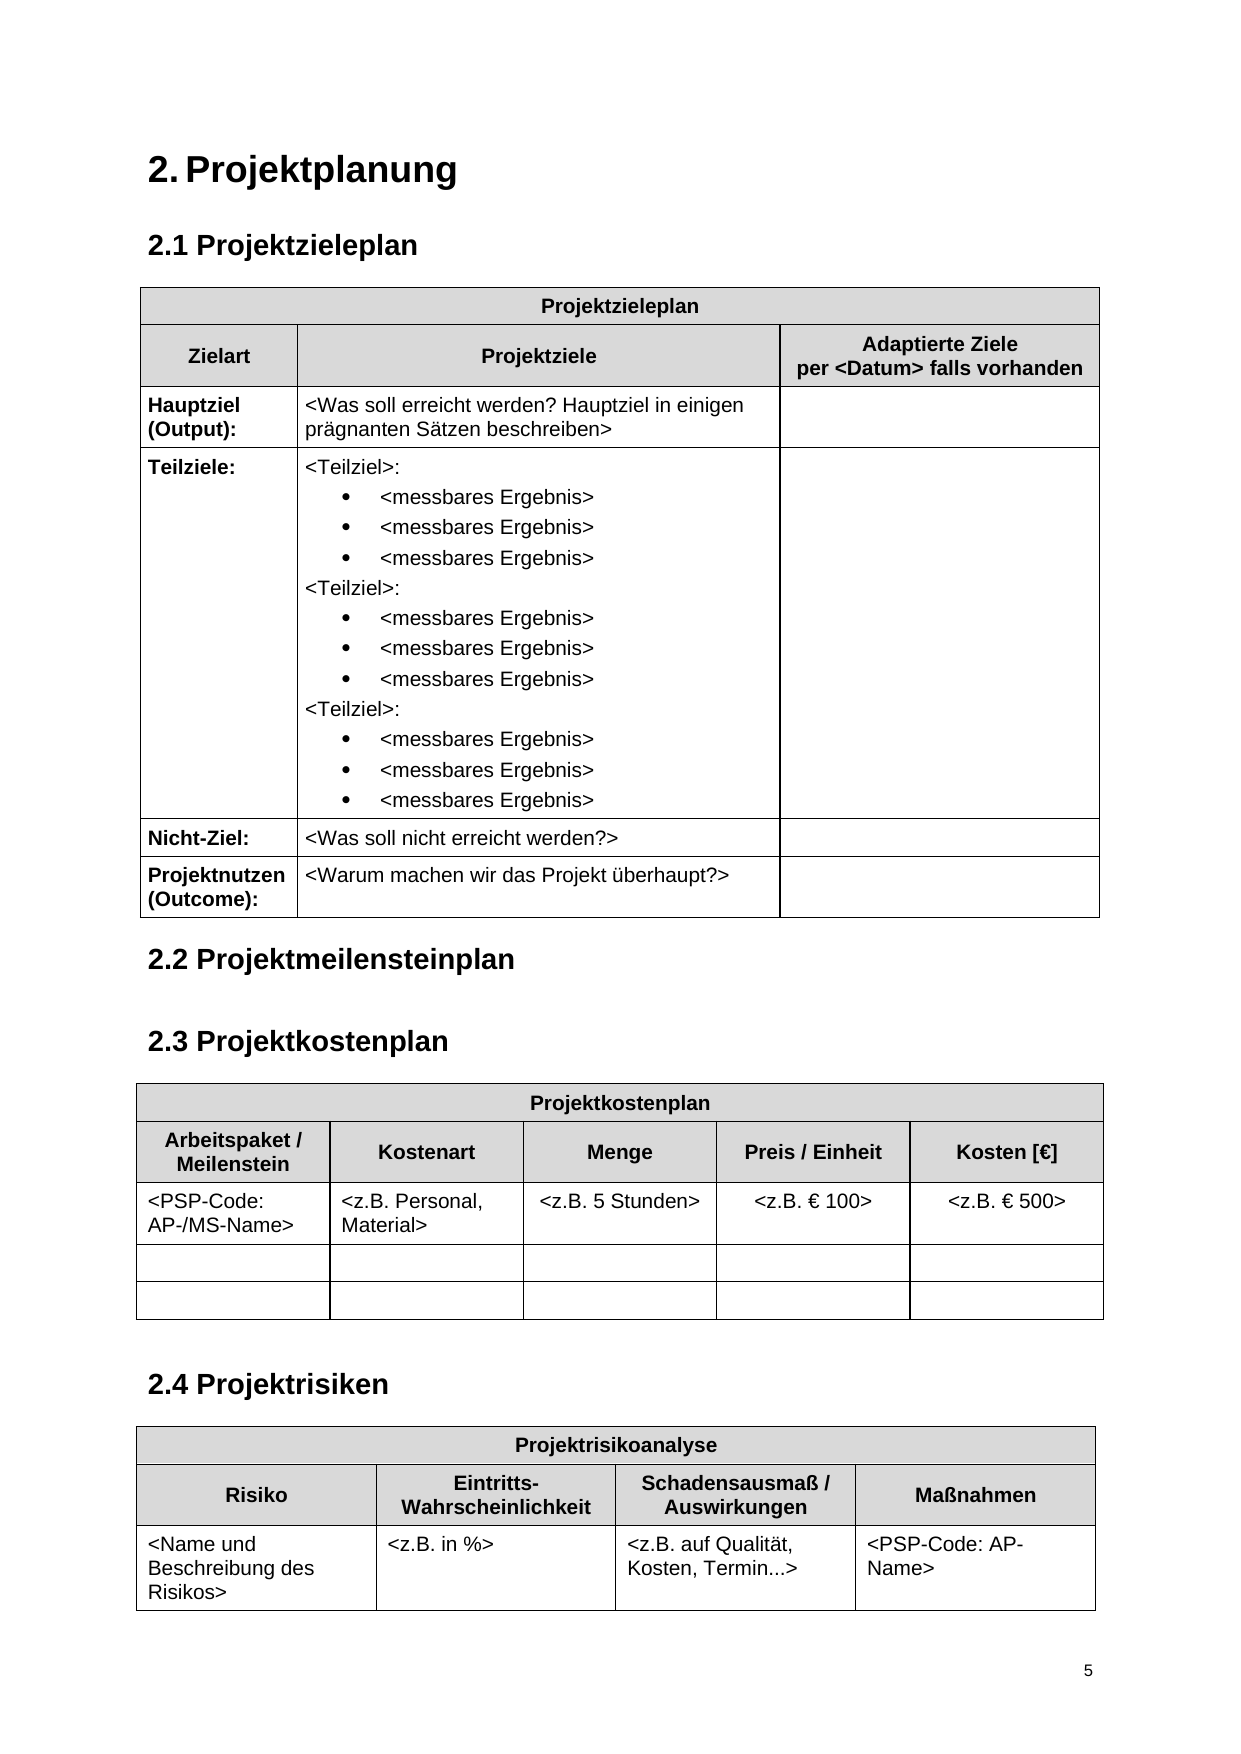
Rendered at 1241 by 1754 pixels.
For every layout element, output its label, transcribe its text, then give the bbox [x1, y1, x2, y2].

table_cell <z.B. € 500> [911, 1183, 1103, 1243]
table_cell Teilziele: [141, 448, 297, 818]
table_cell Projektnutzen (Outcome): [141, 857, 297, 917]
table_cell [331, 1282, 523, 1318]
table_cell [524, 1245, 716, 1281]
subtitle 2.3 Projektkostenplan [148, 1024, 1092, 1058]
table_cell [717, 1245, 909, 1281]
table_header Projektrisikoanalyse [137, 1427, 1095, 1463]
table_cell [911, 1282, 1103, 1318]
table_cell Nicht-Ziel: [141, 819, 297, 856]
table_cell Zielart [141, 325, 297, 386]
table_cell [717, 1282, 909, 1318]
table_cell <Warum machen wir das Projekt überhaupt?> [298, 857, 779, 917]
table_cell [331, 1245, 523, 1281]
table_cell <PSP-Code: AP-Name> [856, 1526, 1095, 1610]
table_cell <z.B. 5 Stunden> [524, 1183, 716, 1243]
table_cell [781, 857, 1099, 917]
table_cell Hauptziel (Output): [141, 387, 297, 447]
table_cell Projektziele [298, 325, 779, 386]
table_cell <Name und Beschreibung des Risikos> [137, 1526, 376, 1610]
table_cell <z.B. Personal, Material> [331, 1183, 523, 1243]
table_cell Kosten [€] [911, 1122, 1103, 1182]
table_cell [781, 387, 1099, 447]
table_cell Arbeitspaket / Meilenstein [137, 1122, 329, 1182]
table_cell [781, 448, 1099, 818]
table_cell <Was soll erreicht werden? Hauptziel in einigen prägnanten Sätzen beschreiben> [298, 387, 779, 447]
subtitle 2.4 Projektrisiken [148, 1367, 1092, 1401]
table_cell [781, 819, 1099, 856]
table_cell Maßnahmen [856, 1465, 1095, 1525]
subtitle Projektplanung [148, 148, 1092, 191]
table_header Projektkostenplan [137, 1084, 1103, 1121]
table_cell <Was soll nicht erreicht werden?> [298, 819, 779, 856]
subtitle 2.1 Projektzieleplan [148, 228, 1092, 262]
table_cell Risiko [137, 1465, 376, 1525]
table_cell Adaptierte Ziele per <Datum> falls vorhanden [781, 325, 1099, 386]
table_cell <z.B. € 100> [717, 1183, 909, 1243]
table_cell Kostenart [331, 1122, 523, 1182]
table_cell [137, 1245, 329, 1281]
table_cell Preis / Einheit [717, 1122, 909, 1182]
table_cell [911, 1245, 1103, 1281]
table_cell [137, 1282, 329, 1318]
table_cell [524, 1282, 716, 1318]
table_cell <z.B. in %> [377, 1526, 615, 1610]
table_cell <z.B. auf Qualität, Kosten, Termin...> [616, 1526, 855, 1610]
table_header Projektzieleplan [141, 288, 1099, 324]
table_cell Eintritts-Wahrscheinlichkeit [377, 1465, 615, 1525]
table_cell <Teilziel>: <messbares Ergebnis> <messbares Ergebnis> <messbares Ergebnis> <Teilziel>: <messbares Ergebnis> <messbares Ergebnis> <messbares Ergebnis> <Teilziel>: <messbares Ergebnis> <messbares Ergebnis> <messbares Ergebnis> [298, 448, 779, 818]
table_cell <PSP-Code: AP-/MS-Name> [137, 1183, 329, 1243]
subtitle 2.2 Projektmeilensteinplan [148, 942, 1092, 976]
table_cell Schadensausmaß / Auswirkungen [616, 1465, 855, 1525]
table_cell Menge [524, 1122, 716, 1182]
